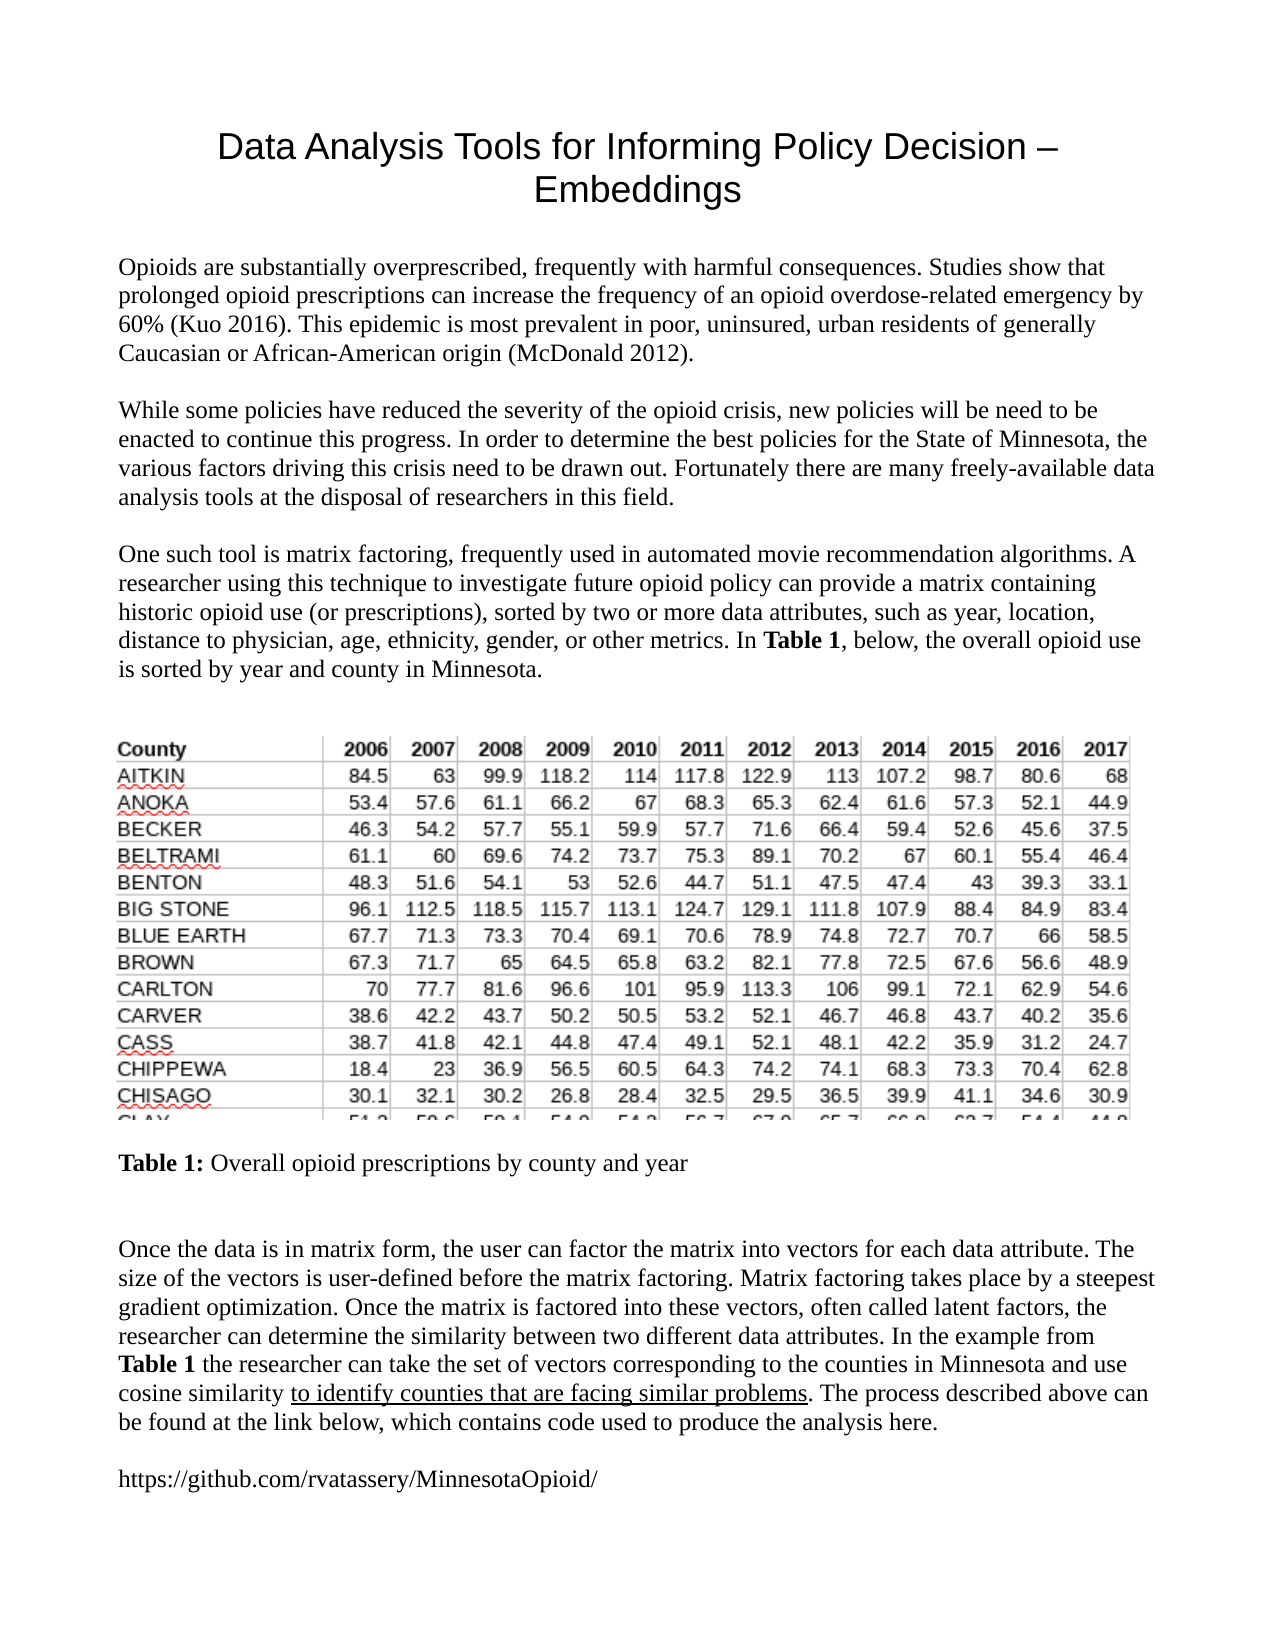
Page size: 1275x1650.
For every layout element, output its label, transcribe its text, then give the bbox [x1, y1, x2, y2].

text While some policies have reduced the severity of the opioid crisis, new policies will be need to be enacted to continue this progress. In order to determine the best policies for the State of Minnesota, the various factors driving this crisis need to be drawn out. Fortunately there are many freely-available data analysis tools at the disposal of researchers in this field. [118, 396, 1157, 511]
text https://github.com/rvatassery/MinnesotaOpioid/ [118, 1464, 1157, 1493]
subtitle Data Analysis Tools for Informing Policy Decision – Embeddings [118, 124, 1157, 211]
text One such tool is matrix factoring, frequently used in automated movie recommendation algorithms. A researcher using this technique to investigate future opioid policy can provide a matrix containing historic opioid use (or prescriptions), sorted by two or more data attributes, such as year, location, distance to physician, age, ethnicity, gender, or other metrics. In Table 1, below, the overall opioid use is sorted by year and county in Minnesota. [118, 539, 1157, 683]
text Opioids are substantially overprescribed, frequently with harmful consequences. Studies show that prolonged opioid prescriptions can increase the frequency of an opioid overdose-related emergency by 60% (Kuo 2016). This epidemic is most prevalent in poor, uninsured, urban residents of generally Caucasian or African-American origin (McDonald 2012). [118, 252, 1157, 367]
text Table 1: Overall opioid prescriptions by county and year [118, 1148, 1157, 1177]
text Once the data is in matrix form, the user can factor the matrix into vectors for each data attribute. The size of the vectors is user-defined before the matrix factoring. Matrix factoring takes place by a steepest gradient optimization. Once the matrix is factored into these vectors, often called latent factors, the researcher can determine the similarity between two different data attributes. In the example from Table 1 the researcher can take the set of vectors corresponding to the counties in Minnesota and use cosine similarity to identify counties that are facing similar problems. The process described above can be found at the link below, which contains code used to produce the analysis here. [118, 1234, 1157, 1436]
picture [116, 736, 1131, 1120]
